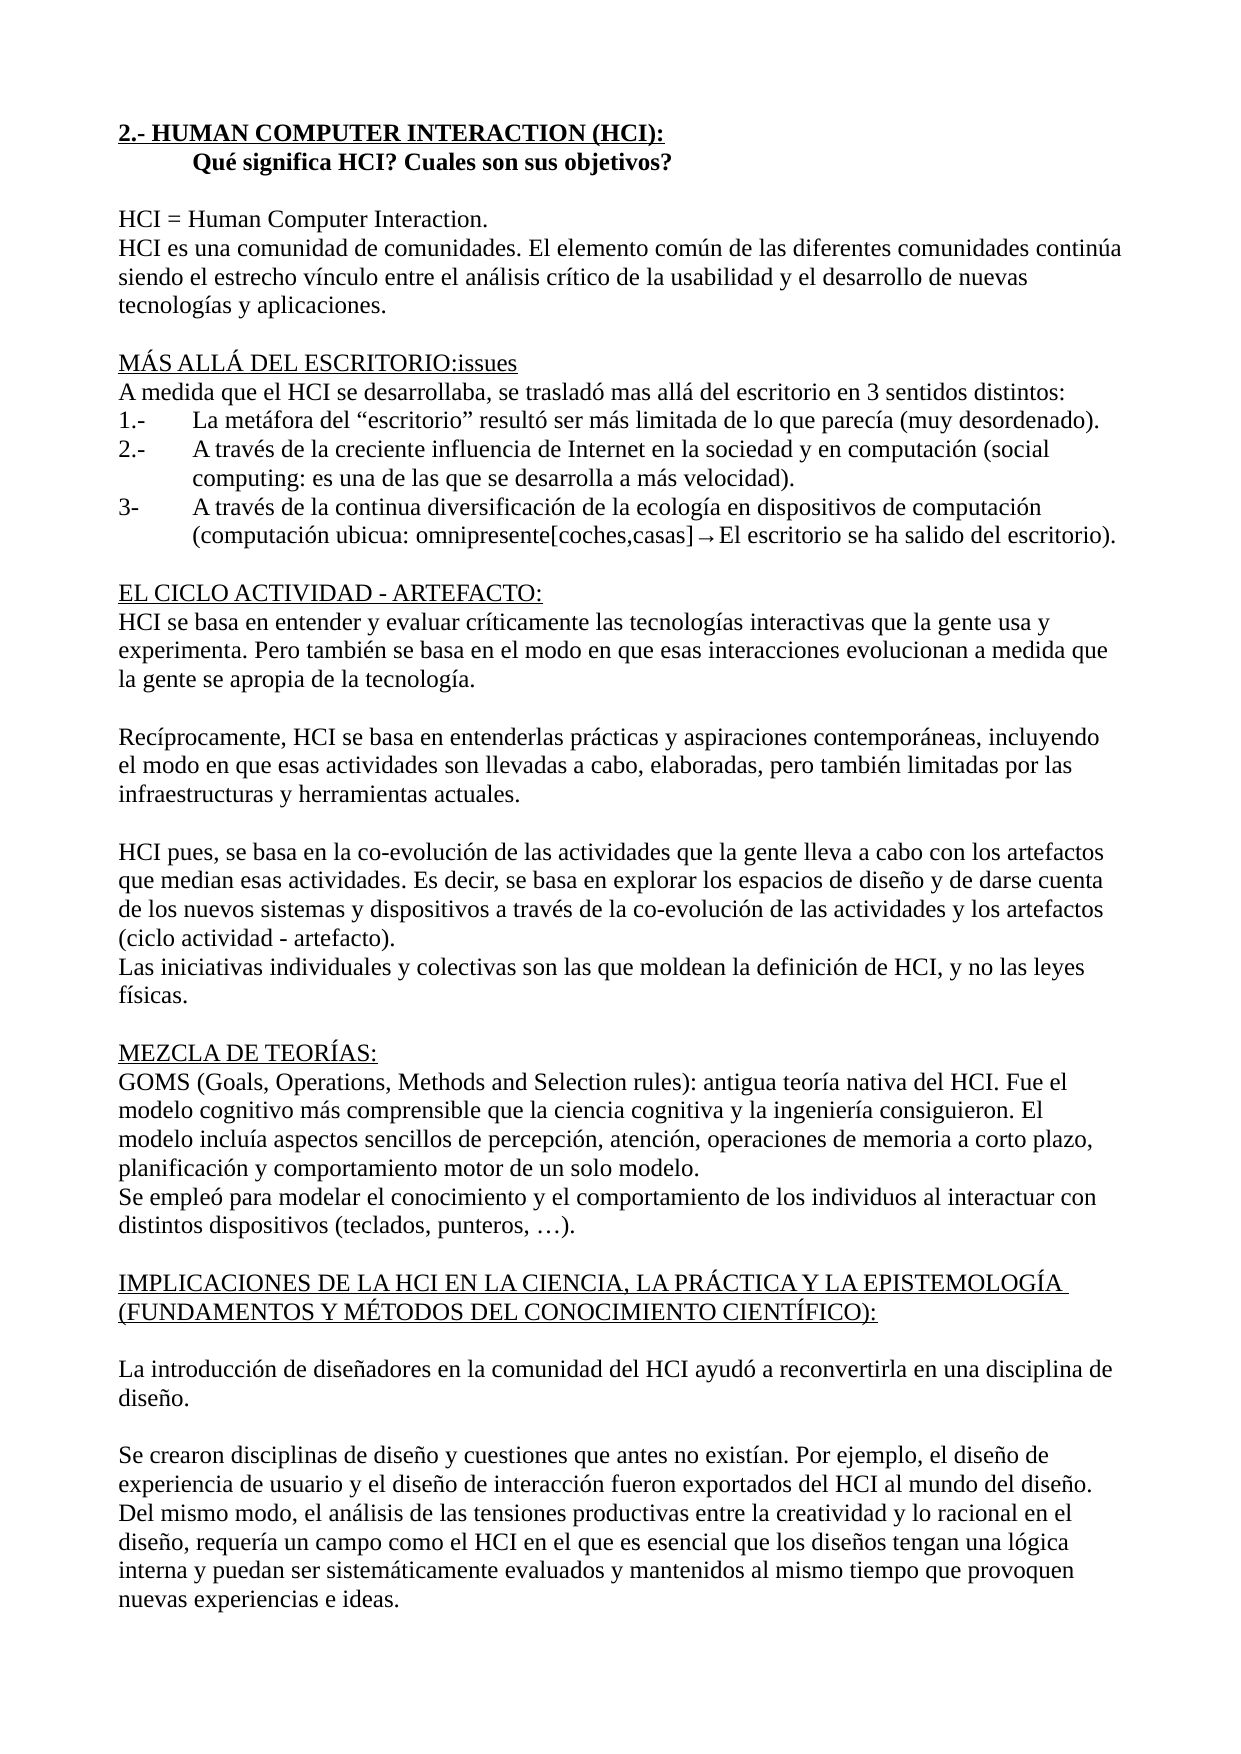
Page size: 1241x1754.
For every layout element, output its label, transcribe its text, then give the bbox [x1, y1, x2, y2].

text HCI es una comunidad de comunidades. El elemento común de las diferentes comunidades continúa siendo el estrecho vínculo entre el análisis crítico de la usabilidad y el desarrollo de nuevas tecnologías y aplicaciones. [118, 233, 1122, 319]
text 3- A través de la continua diversificación de la ecología en dispositivos de computación (computación ubicua: omnipresente[coches,casas]→El escritorio se ha salido del escritorio). [118, 492, 1122, 549]
text Se crearon disciplinas de diseño y cuestiones que antes no existían. Por ejemplo, el diseño de experiencia de usuario y el diseño de interacción fueron exportados del HCI al mundo del diseño. [118, 1441, 1122, 1498]
text A medida que el HCI se desarrollaba, se trasladó mas allá del escritorio en 3 sentidos distintos: [118, 377, 1122, 406]
text 2.- HUMAN COMPUTER INTERACTION (HCI): [118, 118, 1122, 147]
text Del mismo modo, el análisis de las tensiones productivas entre la creatividad y lo racional en el diseño, requería un campo como el HCI en el que es esencial que los diseños tengan una lógica interna y puedan ser sistemáticamente evaluados y mantenidos al mismo tiempo que provoquen nuevas experiencias e ideas. [118, 1498, 1122, 1613]
text Las iniciativas individuales y colectivas son las que moldean la definición de HCI, y no las leyes físicas. [118, 952, 1122, 1009]
text HCI pues, se basa en la co-evolución de las actividades que la gente lleva a cabo con los artefactos que median esas actividades. Es decir, se basa en explorar los espacios de diseño y de darse cuenta de los nuevos sistemas y dispositivos a través de la co-evolución de las actividades y los artefactos (ciclo actividad - artefacto). [118, 837, 1122, 952]
text Se empleó para modelar el conocimiento y el comportamiento de los individuos al interactuar con distintos dispositivos (teclados, punteros, …). [118, 1182, 1122, 1239]
text MEZCLA DE TEORÍAS: [118, 1038, 1122, 1067]
text Qué significa HCI? Cuales son sus objetivos? [118, 147, 1122, 176]
text EL CICLO ACTIVIDAD - ARTEFACTO: [118, 578, 1122, 607]
text HCI se basa en entender y evaluar críticamente las tecnologías interactivas que la gente usa y experimenta. Pero también se basa en el modo en que esas interacciones evolucionan a medida que la gente se apropia de la tecnología. [118, 607, 1122, 693]
text La introducción de diseñadores en la comunidad del HCI ayudó a reconvertirla en una disciplina de diseño. [118, 1354, 1122, 1412]
text 1.- La metáfora del “escritorio” resultó ser más limitada de lo que parecía (muy desordenado). [118, 406, 1122, 434]
text MÁS ALLÁ DEL ESCRITORIO:issues [118, 348, 1122, 377]
text IMPLICACIONES DE LA HCI EN LA CIENCIA, LA PRÁCTICA Y LA EPISTEMOLOGÍA (FUNDAMENTOS Y MÉTODOS DEL CONOCIMIENTO CIENTÍFICO): [118, 1268, 1122, 1326]
text HCI = Human Computer Interaction. [118, 204, 1122, 233]
text GOMS (Goals, Operations, Methods and Selection rules): antigua teoría nativa del HCI. Fue el modelo cognitivo más comprensible que la ciencia cognitiva y la ingeniería consiguieron. El modelo incluía aspectos sencillos de percepción, atención, operaciones de memoria a corto plazo, planificación y comportamiento motor de un solo modelo. [118, 1067, 1122, 1182]
text Recíprocamente, HCI se basa en entenderlas prácticas y aspiraciones contemporáneas, incluyendo el modo en que esas actividades son llevadas a cabo, elaboradas, pero también limitadas por las infraestructuras y herramientas actuales. [118, 722, 1122, 808]
text 2.- A través de la creciente influencia de Internet en la sociedad y en computación (social computing: es una de las que se desarrolla a más velocidad). [118, 434, 1122, 492]
